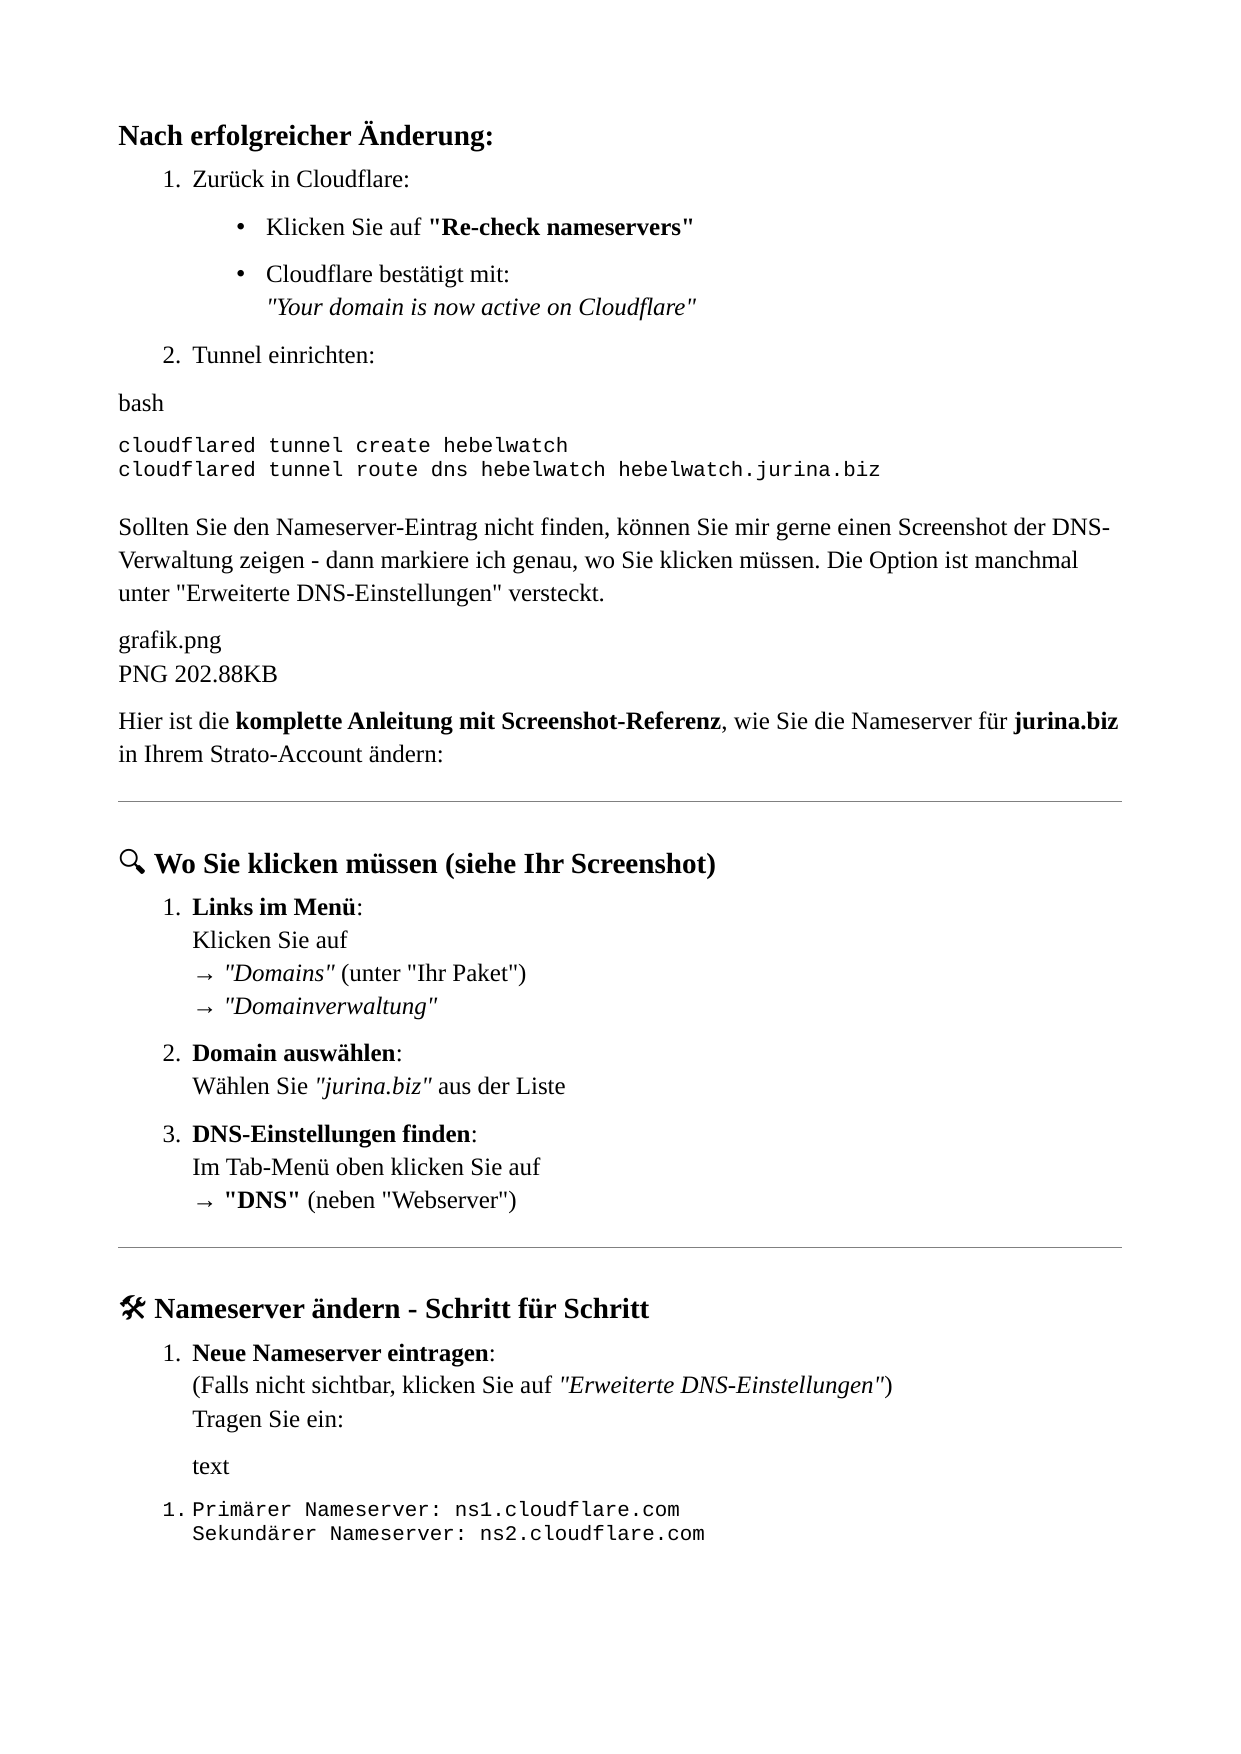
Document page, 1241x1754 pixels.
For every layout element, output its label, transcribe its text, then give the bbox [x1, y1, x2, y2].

text Hier ist die komplette Anleitung mit Screenshot-Referenz, wie Sie die Nameserver für jurina.biz in Ihrem Strato-Account ändern: [118, 706, 1122, 768]
subtitle Nach erfolgreicher Änderung: [118, 118, 1122, 152]
list Links im Menü: Klicken Sie auf → "Domains" (unter "Ihr Paket") → "Domainverwaltung" [162, 892, 1122, 1019]
list Tunnel einrichten: [162, 340, 1122, 369]
list Cloudflare bestätigt mit: "Your domain is now active on Cloudflare" [236, 259, 1122, 321]
list text [162, 1451, 1122, 1480]
list Zurück in Cloudflare: [162, 164, 1122, 193]
list Domain auswählen: Wählen Sie "jurina.biz" aus der Liste [162, 1038, 1122, 1100]
subtitle 🔍 Wo Sie klicken müssen (siehe Ihr Screenshot) [118, 846, 1122, 879]
list DNS-Einstellungen finden: Im Tab-Menü oben klicken Sie auf → "DNS" (neben "Webserver") [162, 1119, 1122, 1214]
text bash [118, 388, 1122, 416]
list Sekundärer Nameserver: ns2.cloudflare.com [162, 1522, 1122, 1546]
text cloudflared tunnel route dns hebelwatch hebelwatch.jurina.biz [118, 459, 1122, 482]
subtitle 🛠 Nameserver ändern - Schritt für Schritt [118, 1292, 1122, 1325]
text Sollten Sie den Nameserver-Eintrag nicht finden, können Sie mir gerne einen Screenshot der DNS-Verwaltung zeigen - dann markiere ich genau, wo Sie klicken müssen. Die Option ist manchmal unter "Erweiterte DNS-Einstellungen" versteckt. [118, 512, 1122, 607]
list Neue Nameserver eintragen: (Falls nicht sichtbar, klicken Sie auf "Erweiterte DNS-Einstellungen") Tragen Sie ein: [162, 1338, 1122, 1432]
text PNG 202.88KB [118, 659, 1122, 687]
text grafik.png [118, 626, 1122, 654]
text cloudflared tunnel create hebelwatch [118, 435, 1122, 459]
list Primärer Nameserver: ns1.cloudflare.com [162, 1499, 1122, 1522]
list Klicken Sie auf "Re-check nameservers" [236, 212, 1122, 241]
